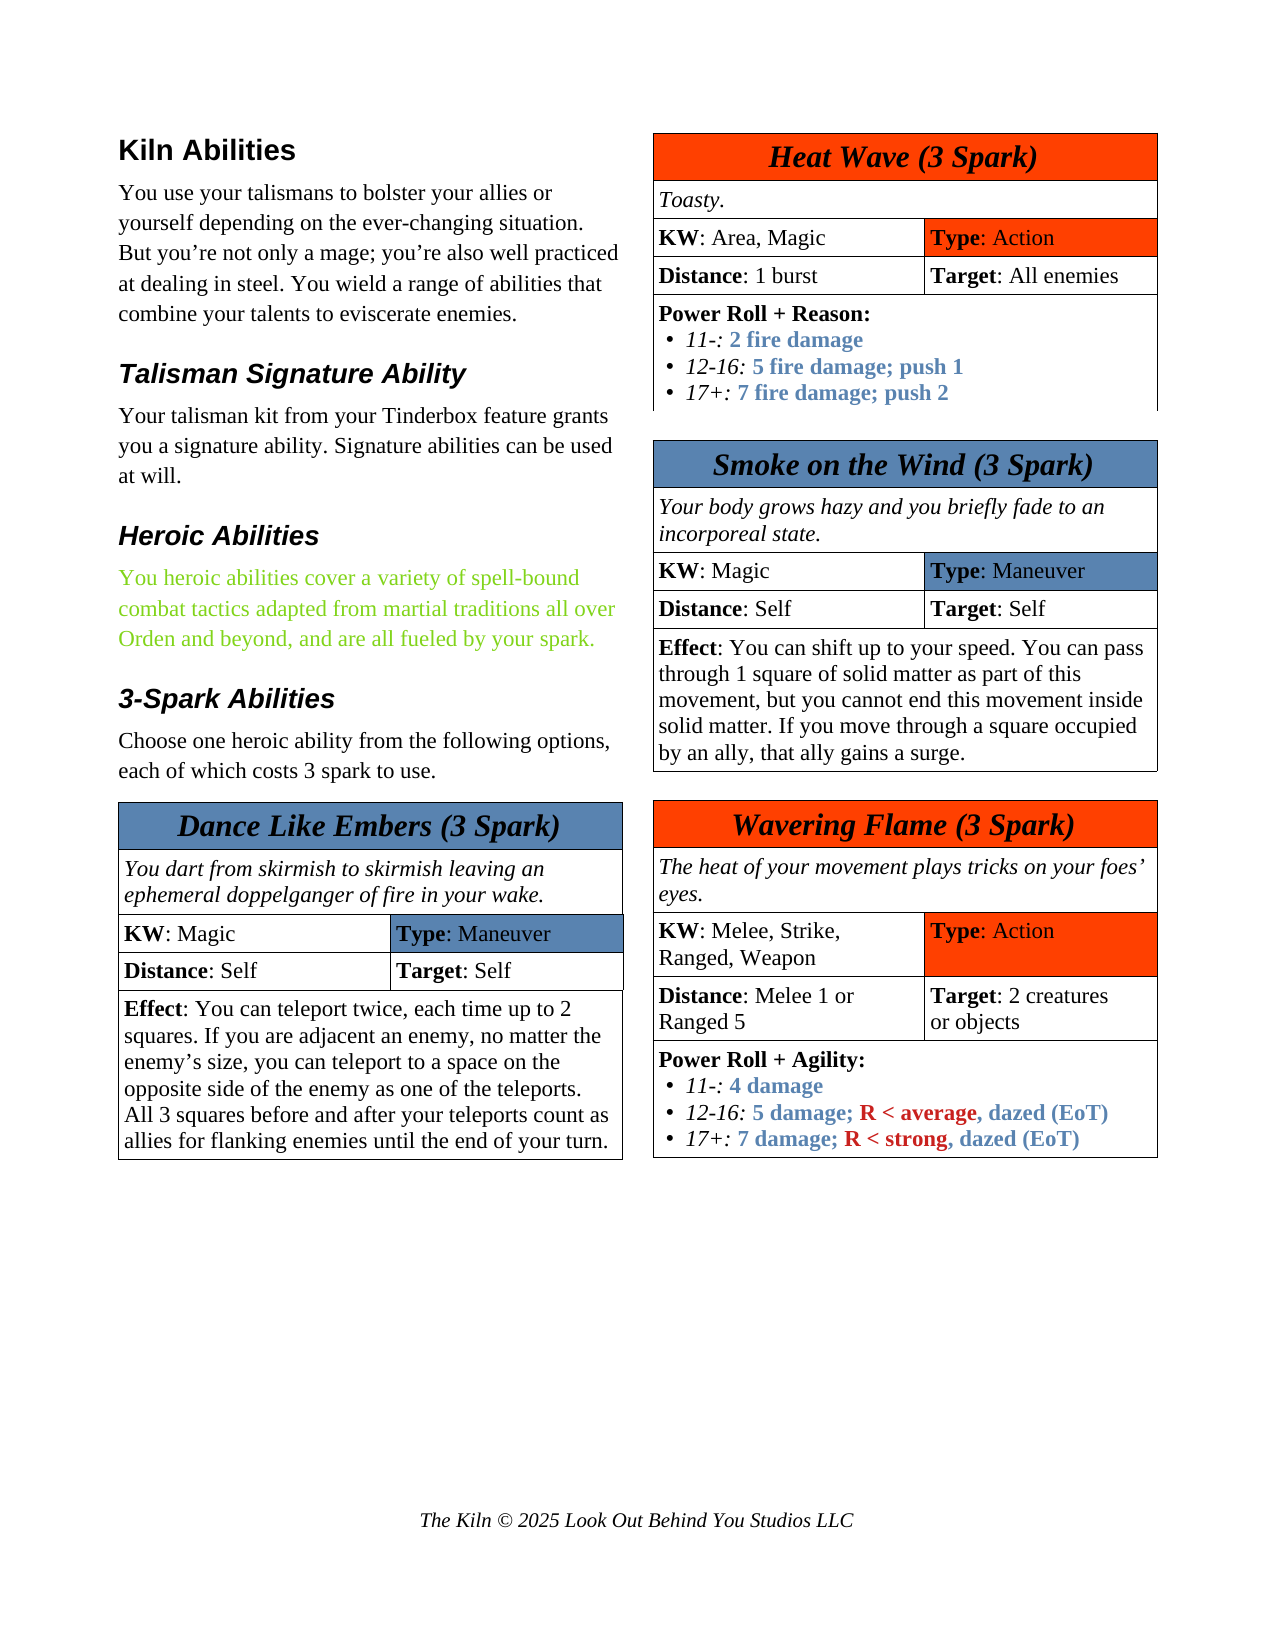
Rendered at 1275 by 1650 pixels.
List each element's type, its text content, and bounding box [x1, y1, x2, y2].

text Your talisman kit from your Tinderbox feature grants you a signature ability. Signature abilities can be used at will. [118, 402, 622, 489]
subtitle 3-Spark Abilities [118, 682, 622, 714]
text You use your talismans to bolster your allies or yourself depending on the ever-changing situation. But you’re not only a mage; you’re also well practiced at dealing in steel. You wield a range of abilities that combine your talents to eviscerate enemies. [118, 179, 622, 326]
table_header KW: Melee, Strike, Ranged, Weapon [654, 913, 924, 976]
table_cell Target: Self [925, 591, 1157, 628]
table_cell Distance: 1 burst [654, 257, 924, 294]
text You heroic abilities cover a variety of spell-bound combat tactics adapted from martial traditions all over Orden and beyond, and are all fueled by your spark. [118, 564, 622, 651]
table_header KW: Area, Magic [654, 219, 924, 256]
table_header Wavering Flame (3 Spark) [654, 801, 1157, 847]
table_header Heat Wave (3 Spark) [654, 134, 1157, 180]
table_cell Your body grows hazy and you briefly fade to an incorporeal state. [654, 488, 1157, 552]
subtitle Talisman Signature Ability [118, 357, 622, 389]
table_cell The heat of your movement plays tricks on your foes’ eyes. [654, 848, 1157, 912]
table_cell You dart from skirmish to skirmish leaving an ephemeral doppelganger of fire in your wake. [119, 850, 622, 914]
table_cell Distance: Self [654, 591, 924, 628]
table_header Dance Like Embers (3 Spark) [119, 803, 622, 849]
table_cell Target: Self [391, 953, 623, 990]
table_header Smoke on the Wind (3 Spark) [654, 441, 1157, 487]
table_cell Toasty. [654, 181, 1157, 218]
table_header Effect: You can shift up to your speed. You can pass through 1 square of solid matter as part of this movement, but you cannot end this movement inside solid matter. If you move through a square occupied by an ally, that ally gains a surge. [654, 629, 1157, 771]
table_header Type: Action [925, 219, 1157, 256]
text Choose one heroic ability from the following options, each of which costs 3 spark to use. [118, 727, 622, 783]
table_header Type: Maneuver [391, 915, 623, 952]
table_cell Target: All enemies [925, 257, 1157, 294]
table_header KW: Magic [119, 915, 390, 952]
table_cell Target: 2 creatures or objects [925, 977, 1157, 1040]
table_cell Distance: Self [119, 953, 390, 990]
subtitle Kiln Abilities [118, 133, 622, 166]
table_header Type: Action [925, 913, 1157, 976]
table_cell Distance: Melee 1 or Ranged 5 [654, 977, 924, 1040]
table_header Power Roll + Reason: 11-: 2 fire damage 12-16: 5 fire damage; push 1 17+: 7 fire damage; push 2 [654, 295, 1157, 411]
table_header KW: Magic [654, 553, 924, 590]
table_header Power Roll + Agility: 11-: 4 damage 12-16: 5 damage; R < average, dazed (EoT) 17+: 7 damage; R < strong, dazed (EoT) [654, 1041, 1157, 1157]
table_header Effect: You can teleport twice, each time up to 2 squares. If you are adjacent an enemy, no matter the enemy’s size, you can teleport to a space on the opposite side of the enemy as one of the teleports. All 3 squares before and after your teleports count as allies for flanking enemies until the end of your turn. [119, 991, 622, 1159]
subtitle Heroic Abilities [118, 520, 622, 552]
table_header Type: Maneuver [925, 553, 1157, 590]
